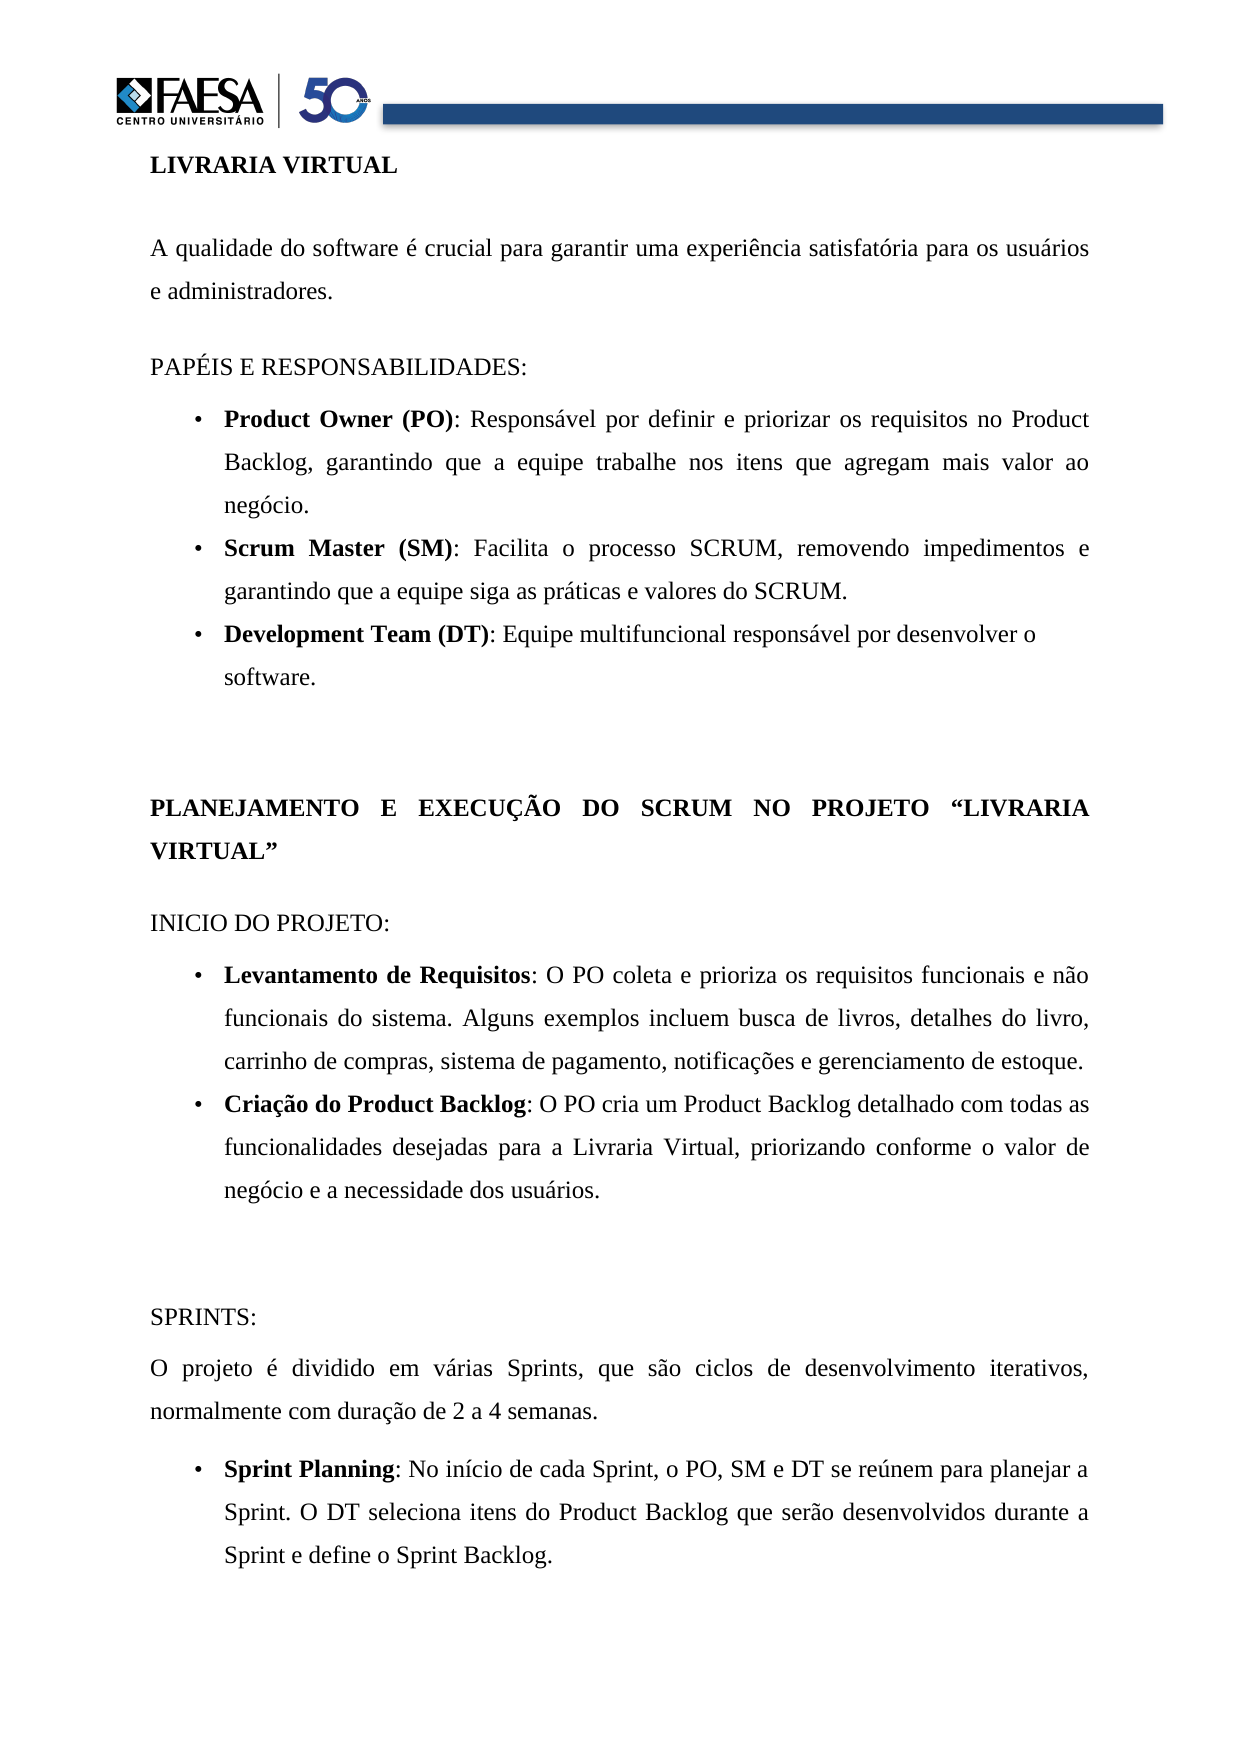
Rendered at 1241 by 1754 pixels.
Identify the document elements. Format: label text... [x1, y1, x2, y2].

text O projeto é dividido em várias Sprints, que são ciclos de desenvolvimento iterativos, normalmente com duração de 2 a 4 semanas. [150, 1353, 1090, 1425]
list Levantamento de Requisitos: O PO coleta e prioriza os requisitos funcionais e não funcionais do sistema. Alguns exemplos incluem busca de livros, detalhes do livro, carrinho de compras, sistema de pagamento, notificações e gerenciamento de estoque. [194, 960, 1090, 1075]
subtitle PLANEJAMENTO E EXECUÇÃO DO SCRUM NO PROJETO “LIVRARIA VIRTUAL” [150, 793, 1090, 865]
picture [103, 63, 384, 138]
list Scrum Master (SM): Facilita o processo SCRUM, removendo impedimentos e garantindo que a equipe siga as práticas e valores do SCRUM. [194, 533, 1090, 605]
list Sprint Planning: No início de cada Sprint, o PO, SM e DT se reúnem para planejar a Sprint. O DT seleciona itens do Product Backlog que serão desenvolvidos durante a Sprint e define o Sprint Backlog. [194, 1454, 1090, 1569]
list Product Owner (PO): Responsável por definir e priorizar os requisitos no Product Backlog, garantindo que a equipe trabalhe nos itens que agregam mais valor ao negócio. [194, 404, 1090, 519]
subtitle SPRINTS: [150, 1302, 1090, 1331]
list Development Team (DT): Equipe multifuncional responsável por desenvolver o software. [194, 619, 1090, 691]
text A qualidade do software é crucial para garantir uma experiência satisfatória para os usuários e administradores. [150, 233, 1090, 304]
list Criação do Product Backlog: O PO cria um Product Backlog detalhado com todas as funcionalidades desejadas para a Livraria Virtual, priorizando conforme o valor de negócio e a necessidade dos usuários. [194, 1089, 1090, 1204]
subtitle INICIO DO PROJETO: [150, 908, 1090, 937]
text LIVRARIA VIRTUAL [150, 150, 1090, 179]
subtitle PAPÉIS E RESPONSABILIDADES: [150, 352, 1090, 381]
